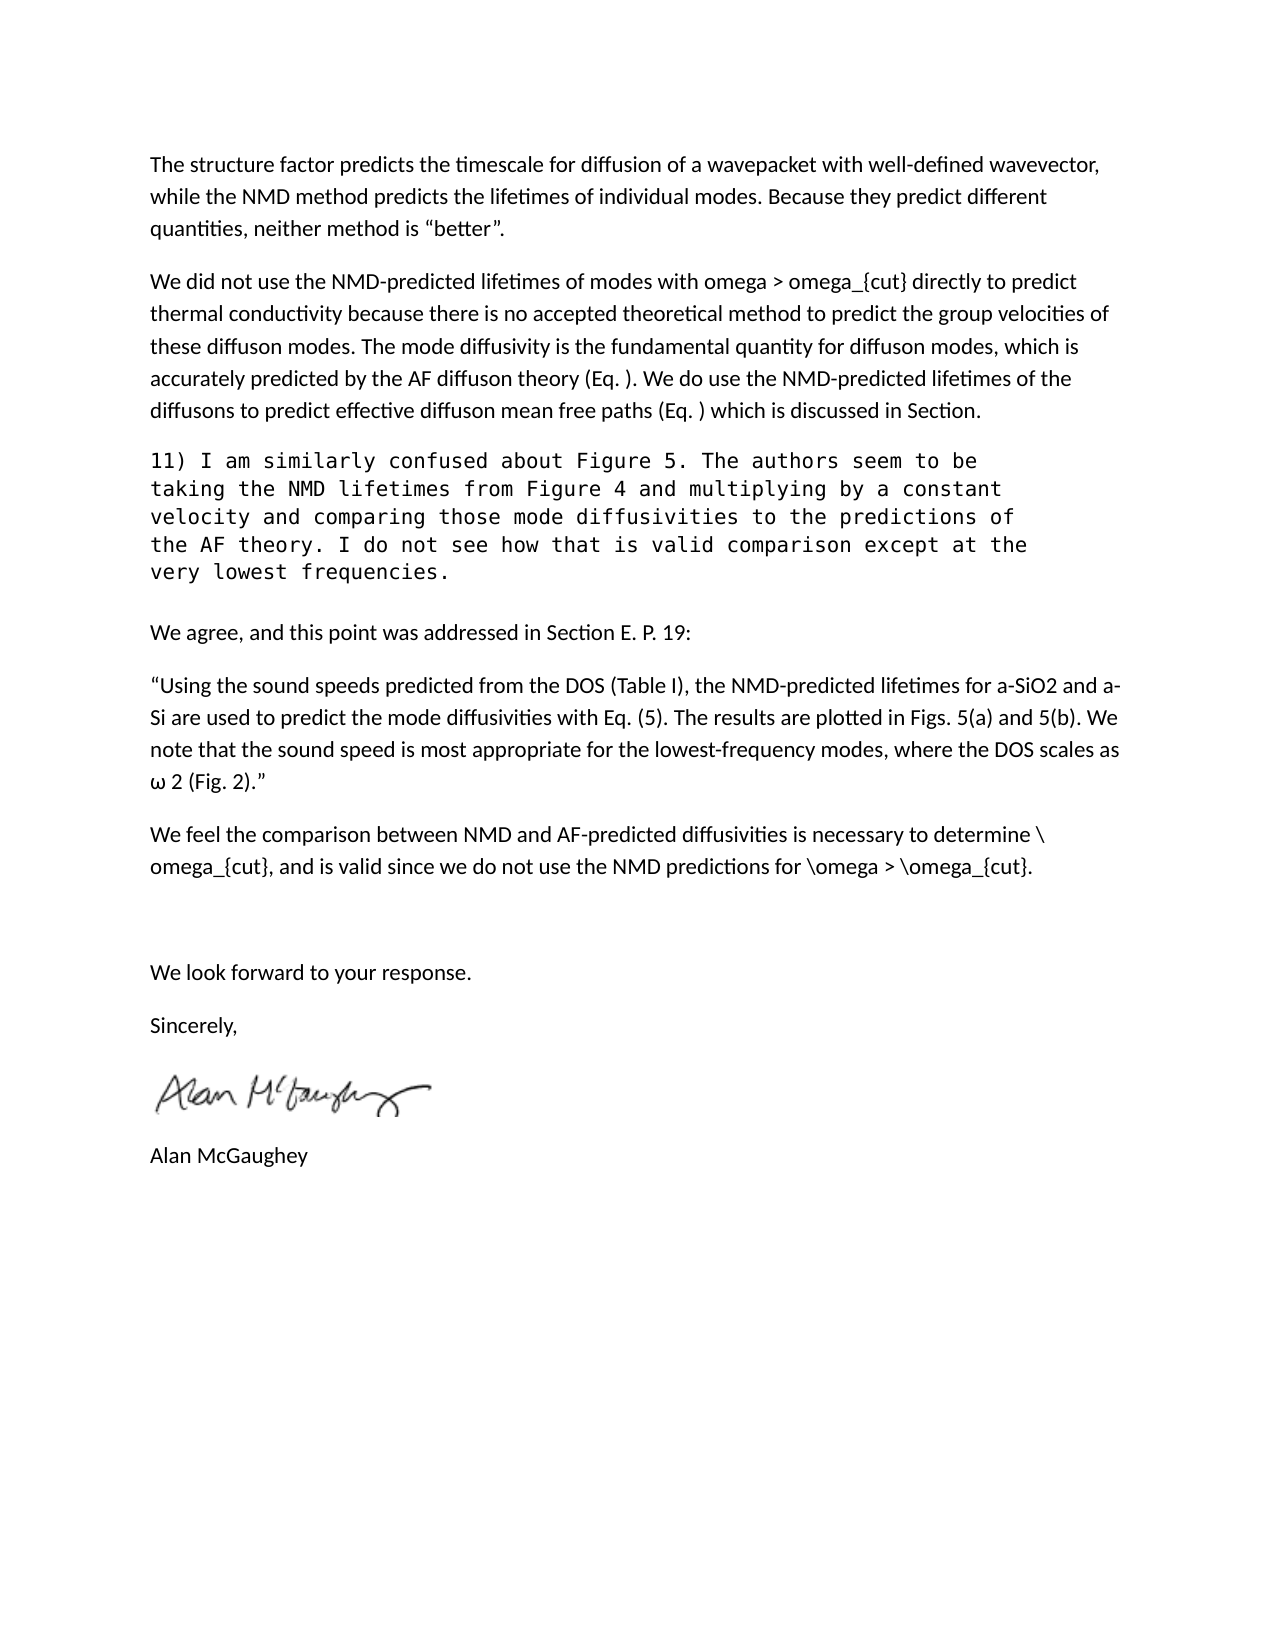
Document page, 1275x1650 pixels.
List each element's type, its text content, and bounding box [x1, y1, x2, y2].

text very lowest frequencies. [150, 560, 1125, 585]
text Alan McGaughey [150, 1141, 1125, 1169]
text We did not use the NMD-predicted lifetimes of modes with omega > omega_{cut} directly to predict thermal conductivity because there is no accepted theoretical method to predict the group velocities of these diffuson modes. The mode diffusivity is the fundamental quantity for diffuson modes, which is accurately predicted by the AF diffuson theory (Eq. ). We do use the NMD-predicted lifetimes of the diffusons to predict effective diffuson mean free paths (Eq. ) which is discussed in Section. [150, 267, 1125, 424]
text taking the NMD lifetimes from Figure 4 and multiplying by a constant [150, 477, 1125, 501]
text The structure factor predicts the timescale for diffusion of a wavepacket with well-defined wavevector, while the NMD method predicts the lifetimes of individual modes. Because they predict different quantities, neither method is “better”. [150, 150, 1125, 242]
text the AF theory. I do not see how that is valid comparison except at the [150, 533, 1125, 557]
text We feel the comparison between NMD and AF-predicted diffusivities is necessary to determine \omega_{cut}, and is valid since we do not use the NMD predictions for \omega > \omega_{cut}. [150, 820, 1125, 881]
text “Using the sound speeds predicted from the DOS (Table I), the NMD-predicted lifetimes for a-SiO2 and a-Si are used to predict the mode diffusivities with Eq. (5). The results are plotted in Figs. 5(a) and 5(b). We note that the sound speed is most appropriate for the lowest-frequency modes, where the DOS scales as ω 2 (Fig. 2).” [150, 671, 1125, 795]
text We agree, and this point was addressed in Section E. P. 19: [150, 618, 1125, 646]
text Sincerely, [150, 1012, 1125, 1039]
text 11) I am similarly confused about Figure 5. The authors seem to be [150, 449, 1125, 473]
text We look forward to your response. [150, 958, 1125, 987]
text velocity and comparing those mode diffusivities to the predictions of [150, 505, 1125, 529]
